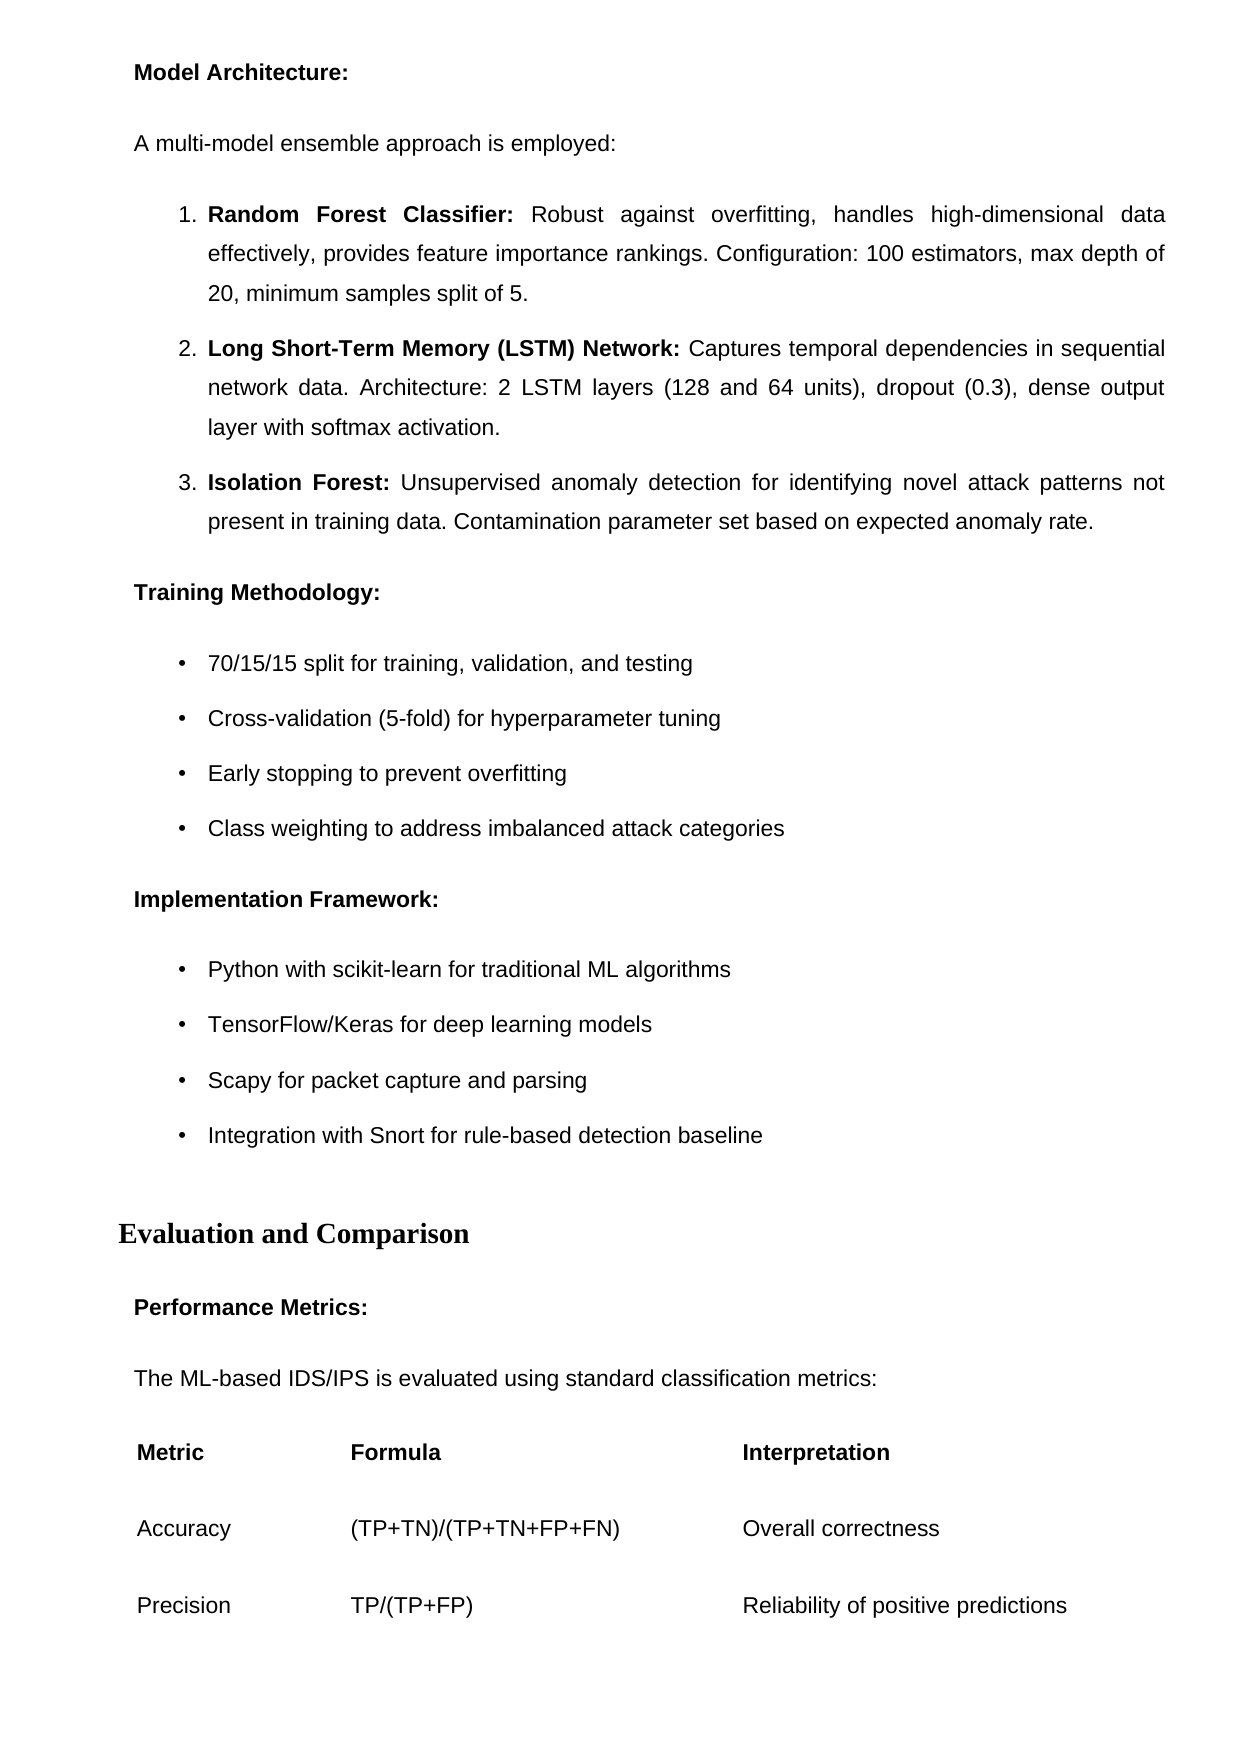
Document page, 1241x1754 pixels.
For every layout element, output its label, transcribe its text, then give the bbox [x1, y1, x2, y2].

text Implementation Framework: [134, 886, 1166, 912]
list Cross-validation (5-fold) for hyperparameter tuning [178, 705, 1166, 731]
text Training Methodology: [134, 579, 1166, 605]
list Long Short-Term Memory (LSTM) Network: Captures temporal dependencies in sequential network data. Architecture: 2 LSTM layers (128 and 64 units), dropout (0.3), dense output layer with softmax activation. [178, 334, 1166, 440]
table_header Formula [332, 1420, 724, 1497]
table_cell TP/(TP+FP) [332, 1573, 724, 1650]
table_cell Accuracy [118, 1497, 332, 1573]
text Model Architecture: [134, 59, 1166, 85]
list TensorFlow/Keras for deep learning models [178, 1011, 1166, 1038]
list Python with scikit-learn for traditional ML algorithms [178, 956, 1166, 983]
subtitle Evaluation and Comparison [118, 1216, 1181, 1249]
text The ML-based IDS/IPS is evaluated using standard classification metrics: [134, 1365, 1166, 1391]
table_header Metric [118, 1420, 332, 1497]
list Isolation Forest: Unsupervised anomaly detection for identifying novel attack patterns not present in training data. Contamination parameter set based on expected anomaly rate. [178, 469, 1166, 534]
list Integration with Snort for rule-based detection baseline [178, 1122, 1166, 1148]
list Early stopping to prevent overfitting [178, 760, 1166, 786]
text Performance Metrics: [134, 1294, 1166, 1321]
text A multi-model ensemble approach is employed: [134, 130, 1166, 156]
table_cell (TP+TN)/(TP+TN+FP+FN) [332, 1497, 724, 1573]
list Scapy for packet capture and parsing [178, 1067, 1166, 1093]
table_cell Overall correctness [724, 1497, 1181, 1573]
table_cell Reliability of positive predictions [724, 1573, 1181, 1650]
list Random Forest Classifier: Robust against overfitting, handles high-dimensional data effectively, provides feature importance rankings. Configuration: 100 estimators, max depth of 20, minimum samples split of 5. [178, 201, 1166, 306]
list 70/15/15 split for training, validation, and testing [178, 649, 1166, 676]
list Class weighting to address imbalanced attack categories [178, 815, 1166, 841]
table_cell Precision [118, 1573, 332, 1650]
table_header Interpretation [724, 1420, 1181, 1497]
